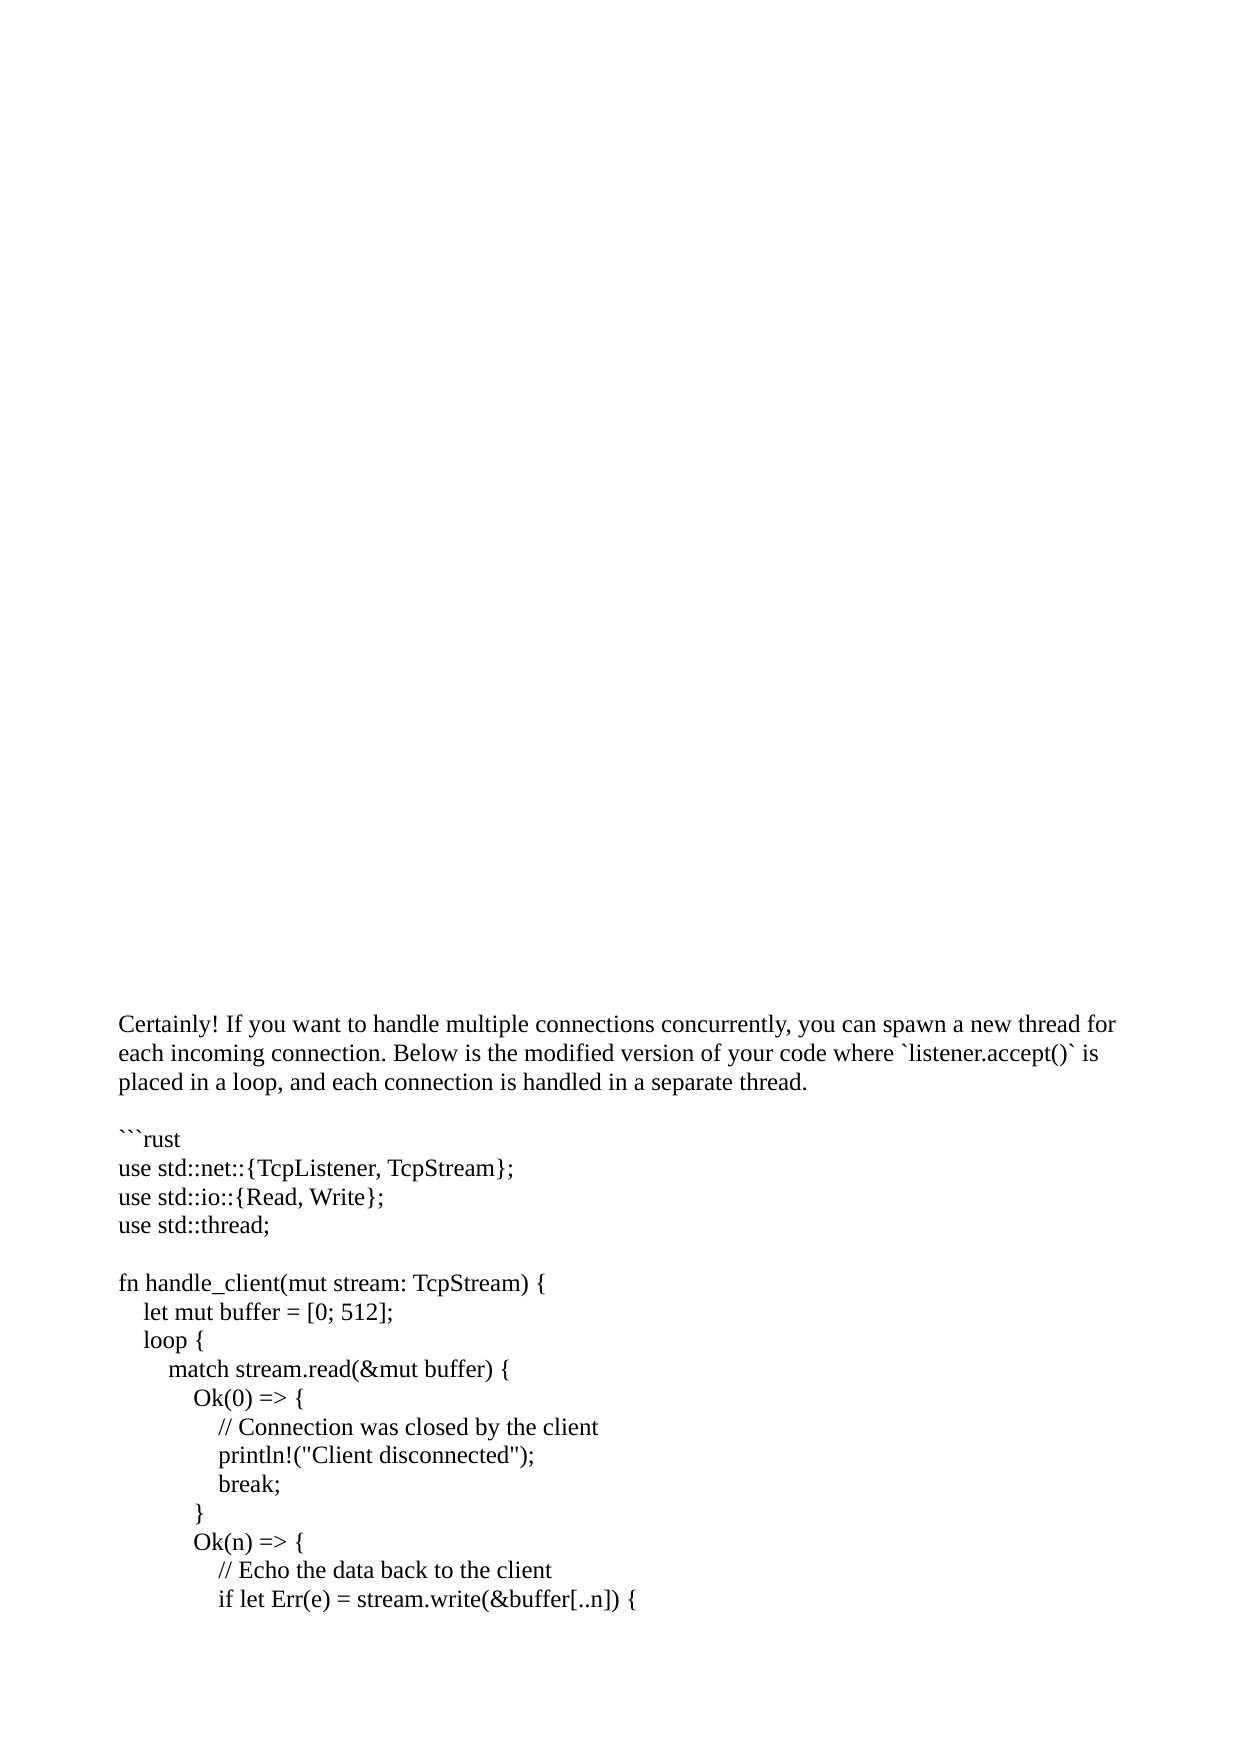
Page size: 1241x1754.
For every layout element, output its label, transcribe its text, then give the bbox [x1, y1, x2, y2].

text let mut buffer = [0; 512]; [118, 1297, 1122, 1326]
text loop { [118, 1326, 1122, 1354]
text // Connection was closed by the client [118, 1412, 1122, 1441]
text } [118, 1498, 1122, 1527]
text fn handle_client(mut stream: TcpStream) { [118, 1268, 1122, 1297]
text break; [118, 1469, 1122, 1498]
text if let Err(e) = stream.write(&buffer[..n]) { [118, 1584, 1122, 1613]
text Ok(n) => { [118, 1527, 1122, 1556]
text // Echo the data back to the client [118, 1556, 1122, 1584]
text match stream.read(&mut buffer) { [118, 1354, 1122, 1383]
text Ok(0) => { [118, 1383, 1122, 1412]
text Certainly! If you want to handle multiple connections concurrently, you can spawn a new thread for each incoming connection. Below is the modified version of your code where `listener.accept()` is placed in a loop, and each connection is handled in a separate thread. [118, 1009, 1122, 1096]
text println!("Client disconnected"); [118, 1441, 1122, 1469]
text ```rust [118, 1124, 1122, 1153]
text use std::thread; [118, 1211, 1122, 1239]
text use std::io::{Read, Write}; [118, 1182, 1122, 1211]
text use std::net::{TcpListener, TcpStream}; [118, 1153, 1122, 1182]
